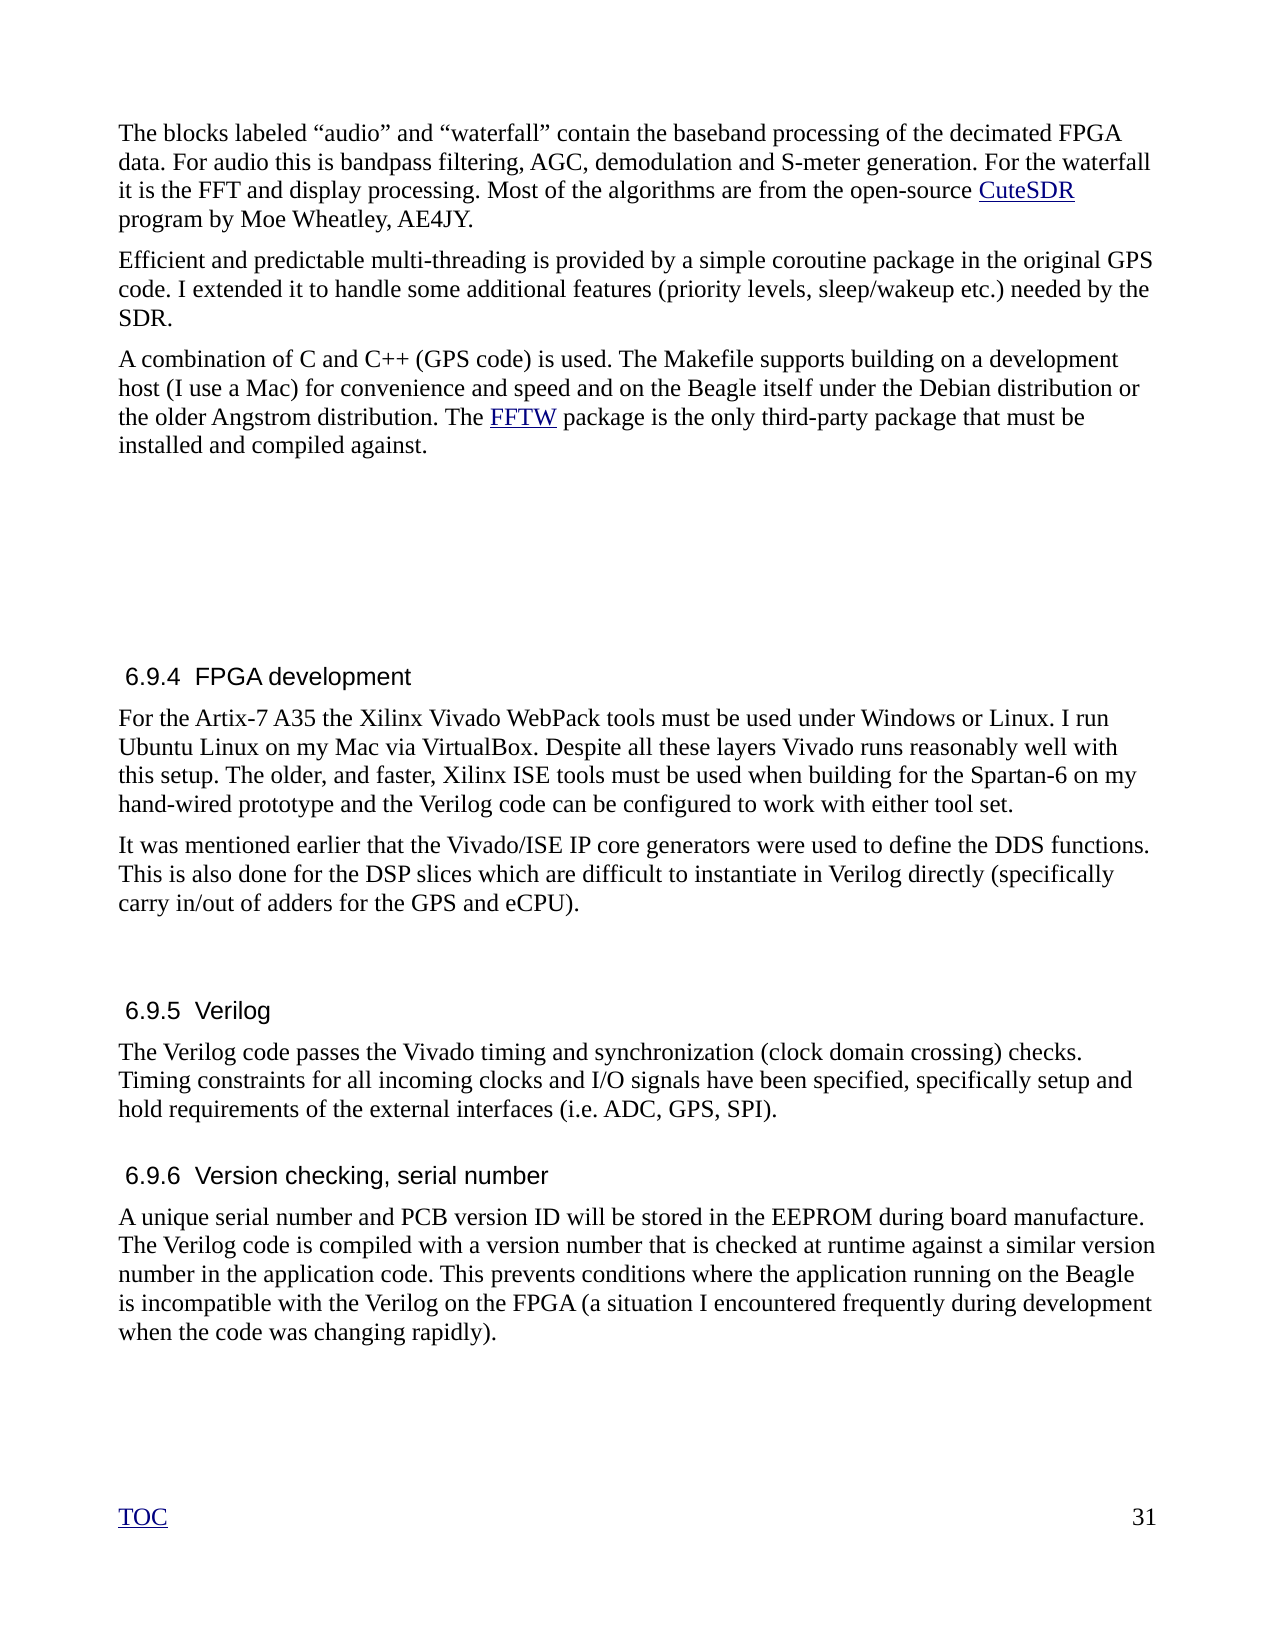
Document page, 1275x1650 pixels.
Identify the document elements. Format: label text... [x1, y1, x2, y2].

text For the Artix-7 A35 the Xilinx Vivado WebPack tools must be used under Windows or Linux. I run Ubuntu Linux on my Mac via VirtualBox. Despite all these layers Vivado runs reasonably well with this setup. The older, and faster, Xilinx ISE tools must be used when building for the Spartan-6 on my hand-wired prototype and the Verilog code can be configured to work with either tool set. [118, 703, 1157, 818]
text It was mentioned earlier that the Vivado/ISE IP core generators were used to define the DDS functions. This is also done for the DSP slices which are difficult to instantiate in Verilog directly (specifically carry in/out of adders for the GPS and eCPU). [118, 831, 1157, 917]
text Efficient and predictable multi-threading is provided by a simple coroutine package in the original GPS code. I extended it to handle some additional features (priority levels, sleep/wakeup etc.) needed by the SDR. [118, 246, 1157, 332]
subtitle Verilog [118, 996, 1157, 1024]
text The blocks labeled “audio” and “waterfall” contain the baseband processing of the decimated FPGA data. For audio this is bandpass filtering, AGC, demodulation and S-meter generation. For the waterfall it is the FFT and display processing. Most of the algorithms are from the open-source CuteSDR program by Moe Wheatley, AE4JY. [118, 118, 1157, 233]
text A unique serial number and PCB version ID will be stored in the EEPROM during board manufacture. The Verilog code is compiled with a version number that is checked at runtime against a similar version number in the application code. This prevents conditions where the application running on the Beagle is incompatible with the Verilog on the FPGA (a situation I encountered frequently during development when the code was changing rapidly). [118, 1202, 1157, 1346]
text A combination of C and C++ (GPS code) is used. The Makefile supports building on a development host (I use a Mac) for convenience and speed and on the Beagle itself under the Debian distribution or the older Angstrom distribution. The FFTW package is the only third-party package that must be installed and compiled against. [118, 344, 1157, 459]
subtitle FPGA development [118, 662, 1157, 691]
subtitle Version checking, serial number [118, 1161, 1157, 1189]
text The Verilog code passes the Vivado timing and synchronization (clock domain crossing) checks. Timing constraints for all incoming clocks and I/O signals have been specified, specifically setup and hold requirements of the external interfaces (i.e. ADC, GPS, SPI). [118, 1037, 1157, 1123]
